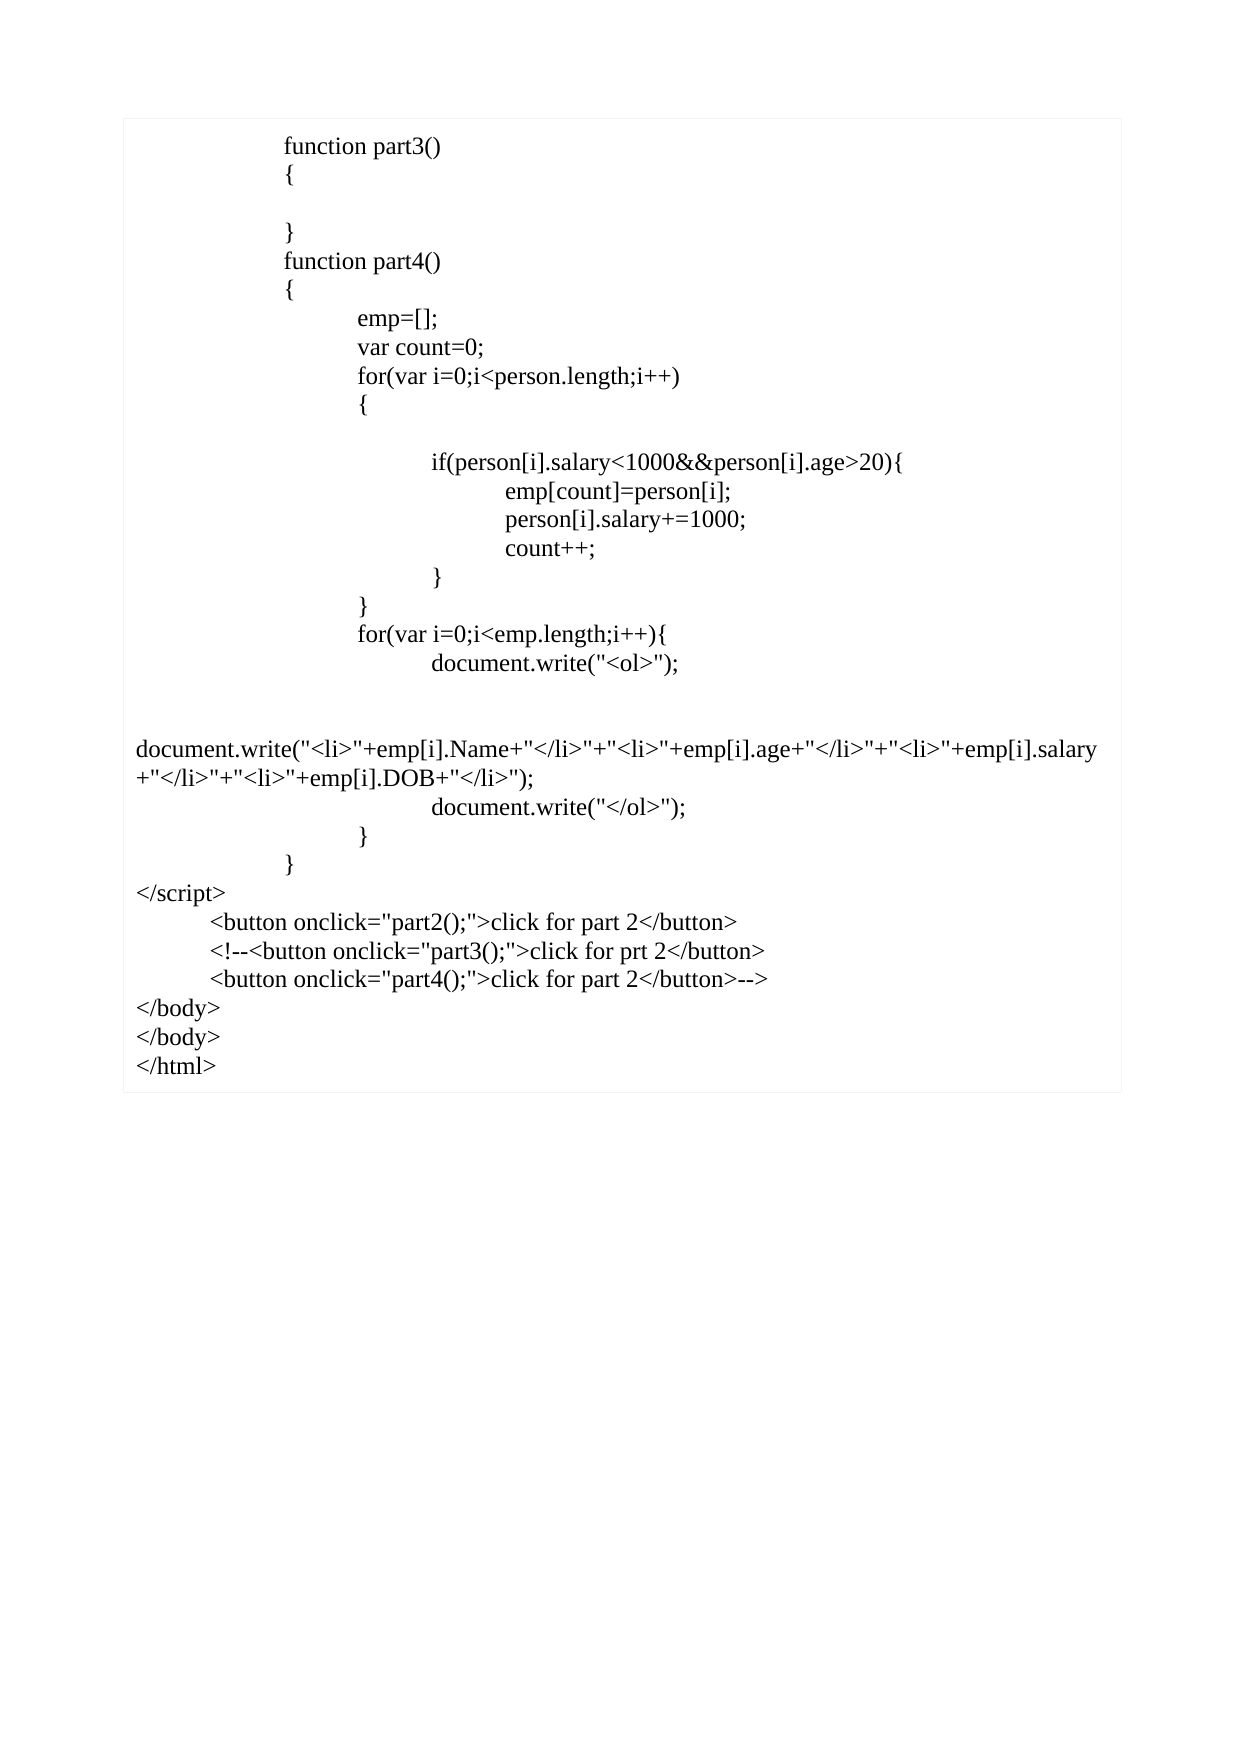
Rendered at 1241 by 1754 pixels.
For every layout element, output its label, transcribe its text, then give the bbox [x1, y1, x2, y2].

table_cell function part3() { } function part4() { emp=[]; var count=0; for(var i=0;i<person.length;i++) { if(person[i].salary<1000&&person[i].age>20){ emp[count]=person[i]; person[i].salary+=1000; count++; } } for(var i=0;i<emp.length;i++){ document.write("<ol>"); document.write("<li>"+emp[i].Name+"</li>"+"<li>"+emp[i].age+"</li>"+"<li>"+emp[i].salary+"</li>"+"<li>"+emp[i].DOB+"</li>"); document.write("</ol>"); } } </script> <button onclick="part2();">click for part 2</button> <!--<button onclick="part3();">click for prt 2</button> <button onclick="part4();">click for part 2</button>--> </body> </body> </html> [124, 119, 1121, 1092]
